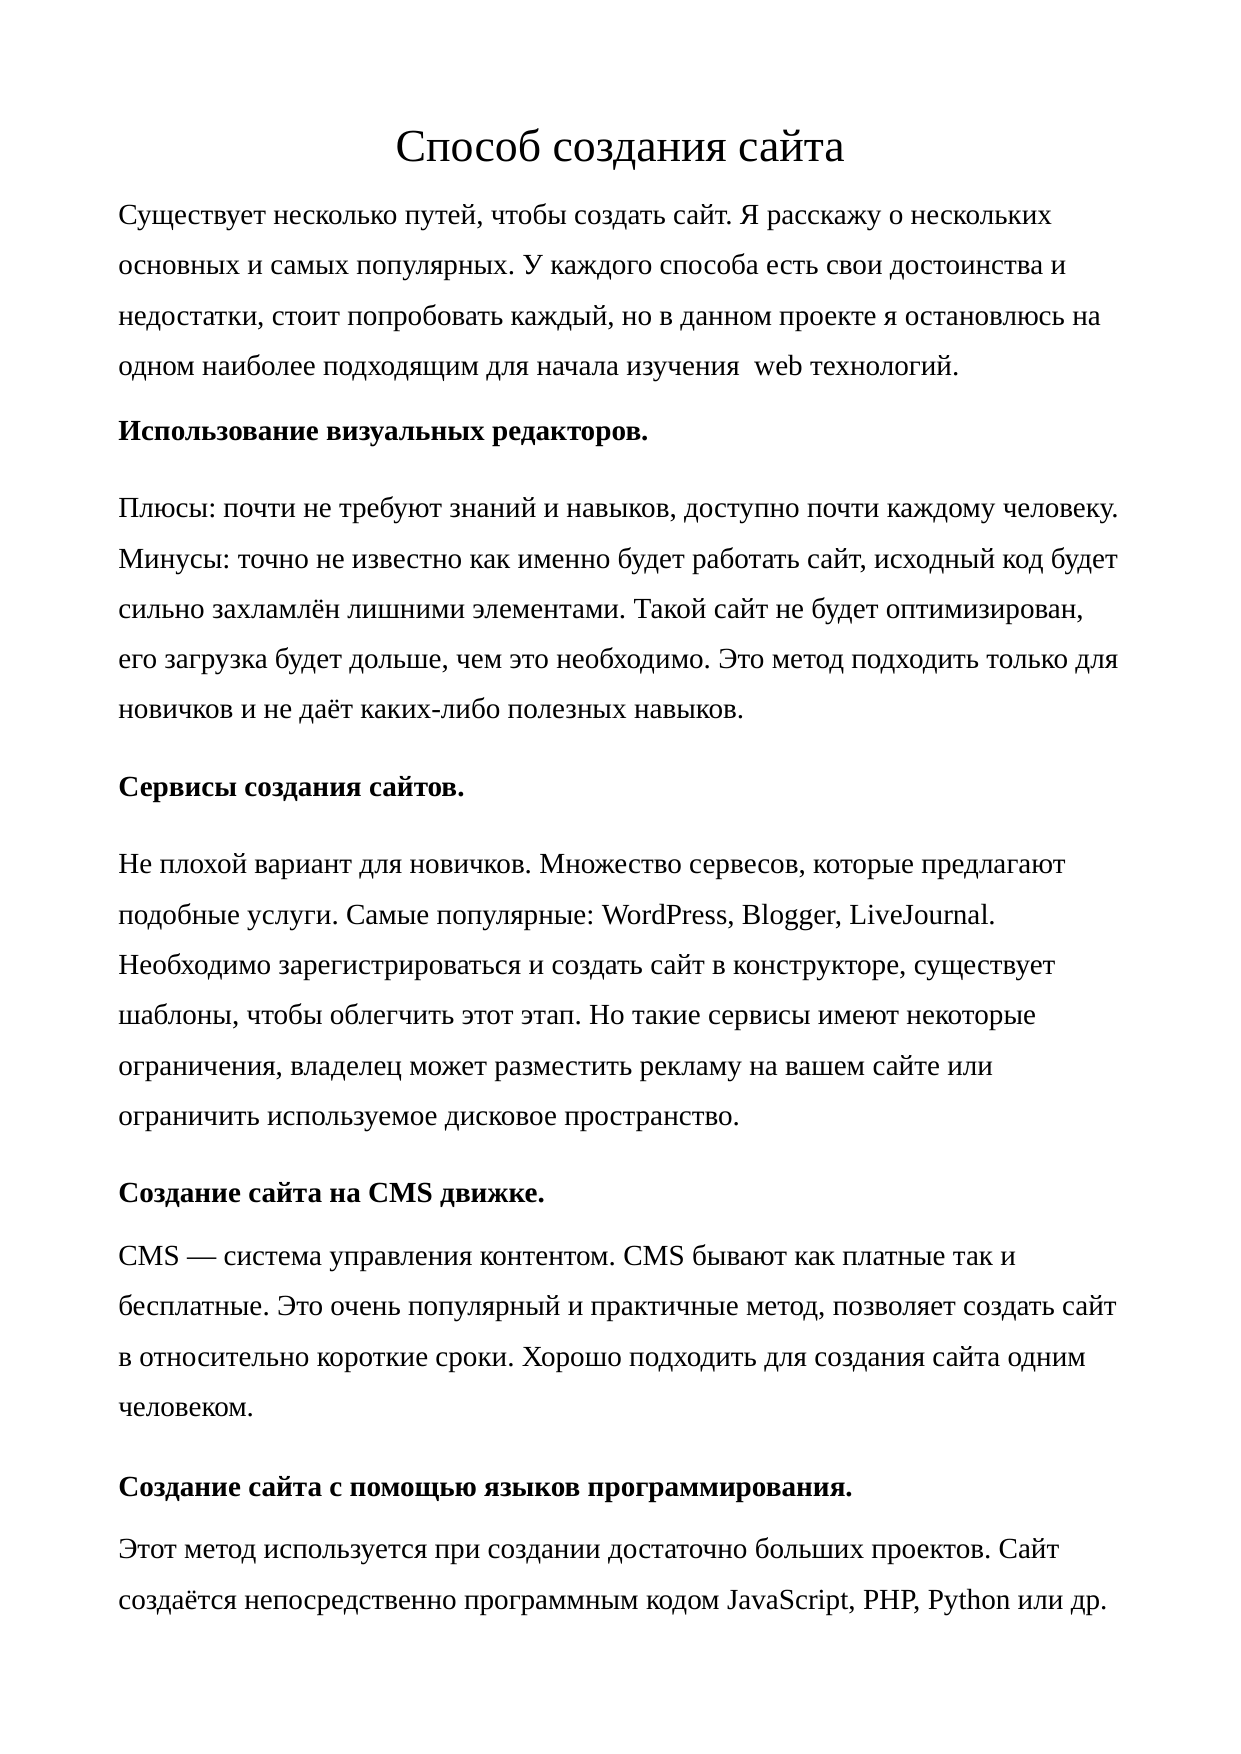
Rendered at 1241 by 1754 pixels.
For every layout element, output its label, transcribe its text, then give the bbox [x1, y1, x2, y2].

subtitle Создание сайта на CMS движке. [118, 1175, 1122, 1209]
text Способ создания сайта [118, 118, 1122, 171]
subtitle Сервисы создания сайтов. [118, 769, 1122, 803]
text CMS — система управления контентом. CMS бывают как платные так и бесплатные. Это очень популярный и практичные метод, позволяет создать сайт в относительно короткие сроки. Хорошо подходить для создания сайта одним человеком. [118, 1238, 1122, 1423]
subtitle Использование визуальных редакторов. [118, 413, 1122, 447]
text Существует несколько путей, чтобы создать сайт. Я расскажу о нескольких основных и самых популярных. У каждого способа есть свои достоинства и недостатки, стоит попробовать каждый, но в данном проекте я остановлюсь на одном наиболее подходящим для начала изучения web технологий. [118, 197, 1122, 382]
subtitle Плюсы: почти не требуют знаний и навыков, доступно почти каждому человеку. Минусы: точно не известно как именно будет работать сайт, исходный код будет сильно захламлён лишними элементами. Такой сайт не будет оптимизирован, его загрузка будет дольше, чем это необходимо. Это метод подходить только для новичков и не даёт каких-либо полезных навыков. [118, 490, 1122, 725]
subtitle Создание сайта с помощью языков программирования. [118, 1469, 1122, 1502]
subtitle Не плохой вариант для новичков. Множество сервесов, которые предлагают подобные услуги. Самые популярные: WordPress, Blogger, LiveJournal. Необходимо зарегистрироваться и создать сайт в конструкторе, существует шаблоны, чтобы облегчить этот этап. Но такие сервисы имеют некоторые ограничения, владелец может разместить рекламу на вашем сайте или ограничить используемое дисковое пространство. [118, 846, 1122, 1132]
text Этот метод используется при создании достаточно больших проектов. Сайт создаётся непосредственно программным кодом JavaScript, PHP, Python или др. [118, 1531, 1122, 1615]
